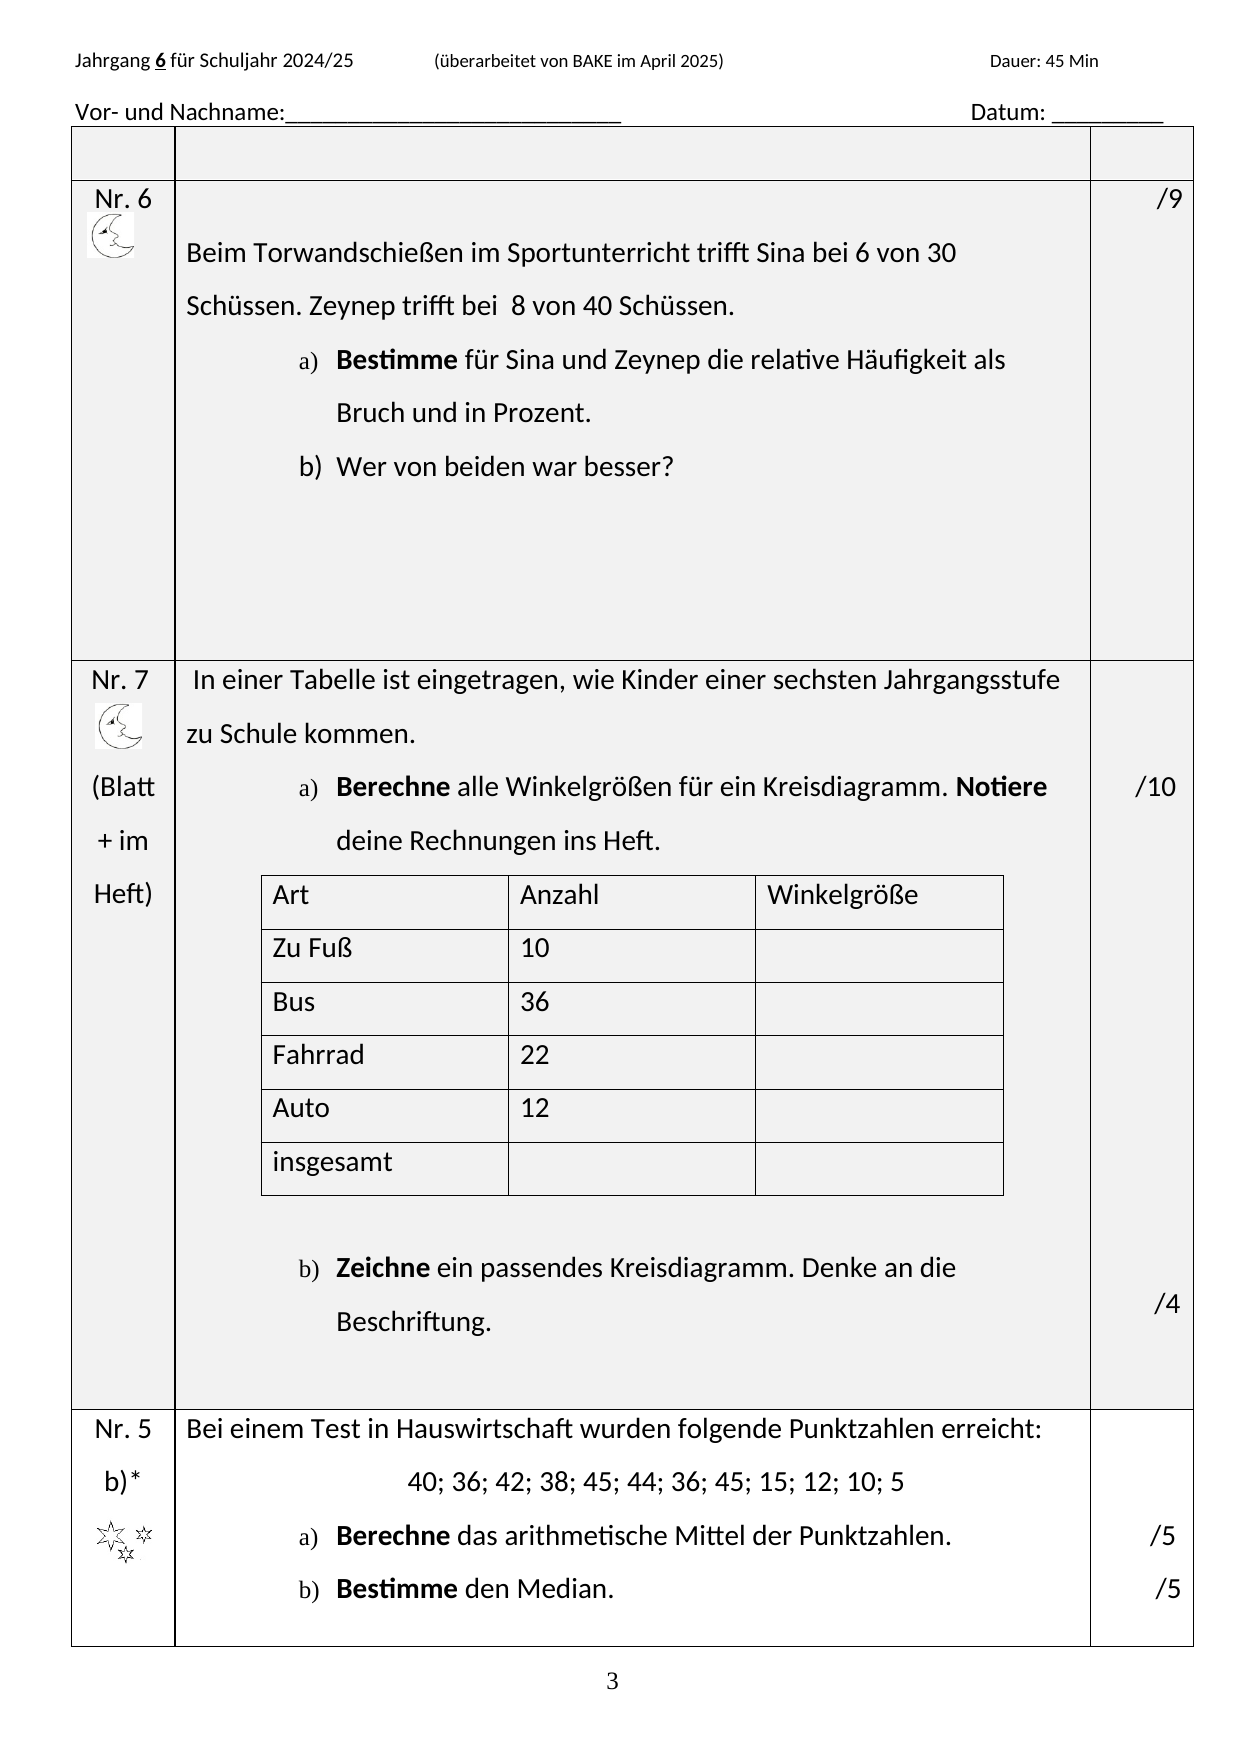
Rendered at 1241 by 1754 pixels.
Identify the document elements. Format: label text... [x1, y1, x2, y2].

table_cell [756, 983, 1003, 1035]
table_header Art [262, 876, 508, 928]
table_cell Bei einem Test in Hauswirtschaft wurden folgende Punktzahlen erreicht: 40; 36; 42; 38; 45; 44; 36; 45; 15; 12; 10; 5 Berechne das arithmetische Mittel der Punktzahlen. Bestimme den Median. [176, 1410, 1090, 1646]
table_cell 36 [509, 983, 755, 1035]
table_cell [756, 1036, 1003, 1088]
table_cell /9 [1091, 181, 1193, 660]
table_cell 10 [509, 930, 755, 982]
table_header Winkelgröße [756, 876, 1003, 928]
picture [87, 212, 135, 258]
table_cell 12 [509, 1090, 755, 1142]
table_cell 22 [509, 1036, 755, 1088]
table_cell [756, 1143, 1003, 1195]
table_cell [756, 1090, 1003, 1142]
table_cell Nr. 7 (Blatt + im Heft) [72, 661, 174, 1409]
picture [90, 1516, 157, 1570]
table_cell /10 /4 [1091, 661, 1193, 1409]
table_cell Nr. 5 b)* [72, 1410, 174, 1646]
table_cell Zu Fuß [262, 930, 508, 982]
table_cell Bus [262, 983, 508, 1035]
table_cell [1091, 127, 1193, 179]
table_header Anzahl [509, 876, 755, 928]
table_cell /5 /5 [1091, 1410, 1193, 1646]
table_cell insgesamt [262, 1143, 508, 1195]
table_cell [72, 127, 174, 179]
table_cell [756, 930, 1003, 982]
table_cell [509, 1143, 755, 1195]
table_cell Fahrrad [262, 1036, 508, 1088]
table_cell Beim Torwandschießen im Sportunterricht trifft Sina bei 6 von 30 Schüssen. Zeynep trifft bei 8 von 40 Schüssen. Bestimme für Sina und Zeynep die relative Häufigkeit als Bruch und in Prozent. Wer von beiden war besser? [176, 181, 1090, 660]
table_cell [176, 127, 1090, 179]
table_cell In einer Tabelle ist eingetragen, wie Kinder einer sechsten Jahrgangsstufe zu Schule kommen. Berechne alle Winkelgrößen für ein Kreisdiagramm. Notiere deine Rechnungen ins Heft. Zeichne ein passendes Kreisdiagramm. Denke an die Beschriftung. [176, 661, 1090, 1409]
picture [95, 703, 143, 749]
table_cell Auto [262, 1090, 508, 1142]
table_cell Nr. 6 [72, 181, 174, 660]
